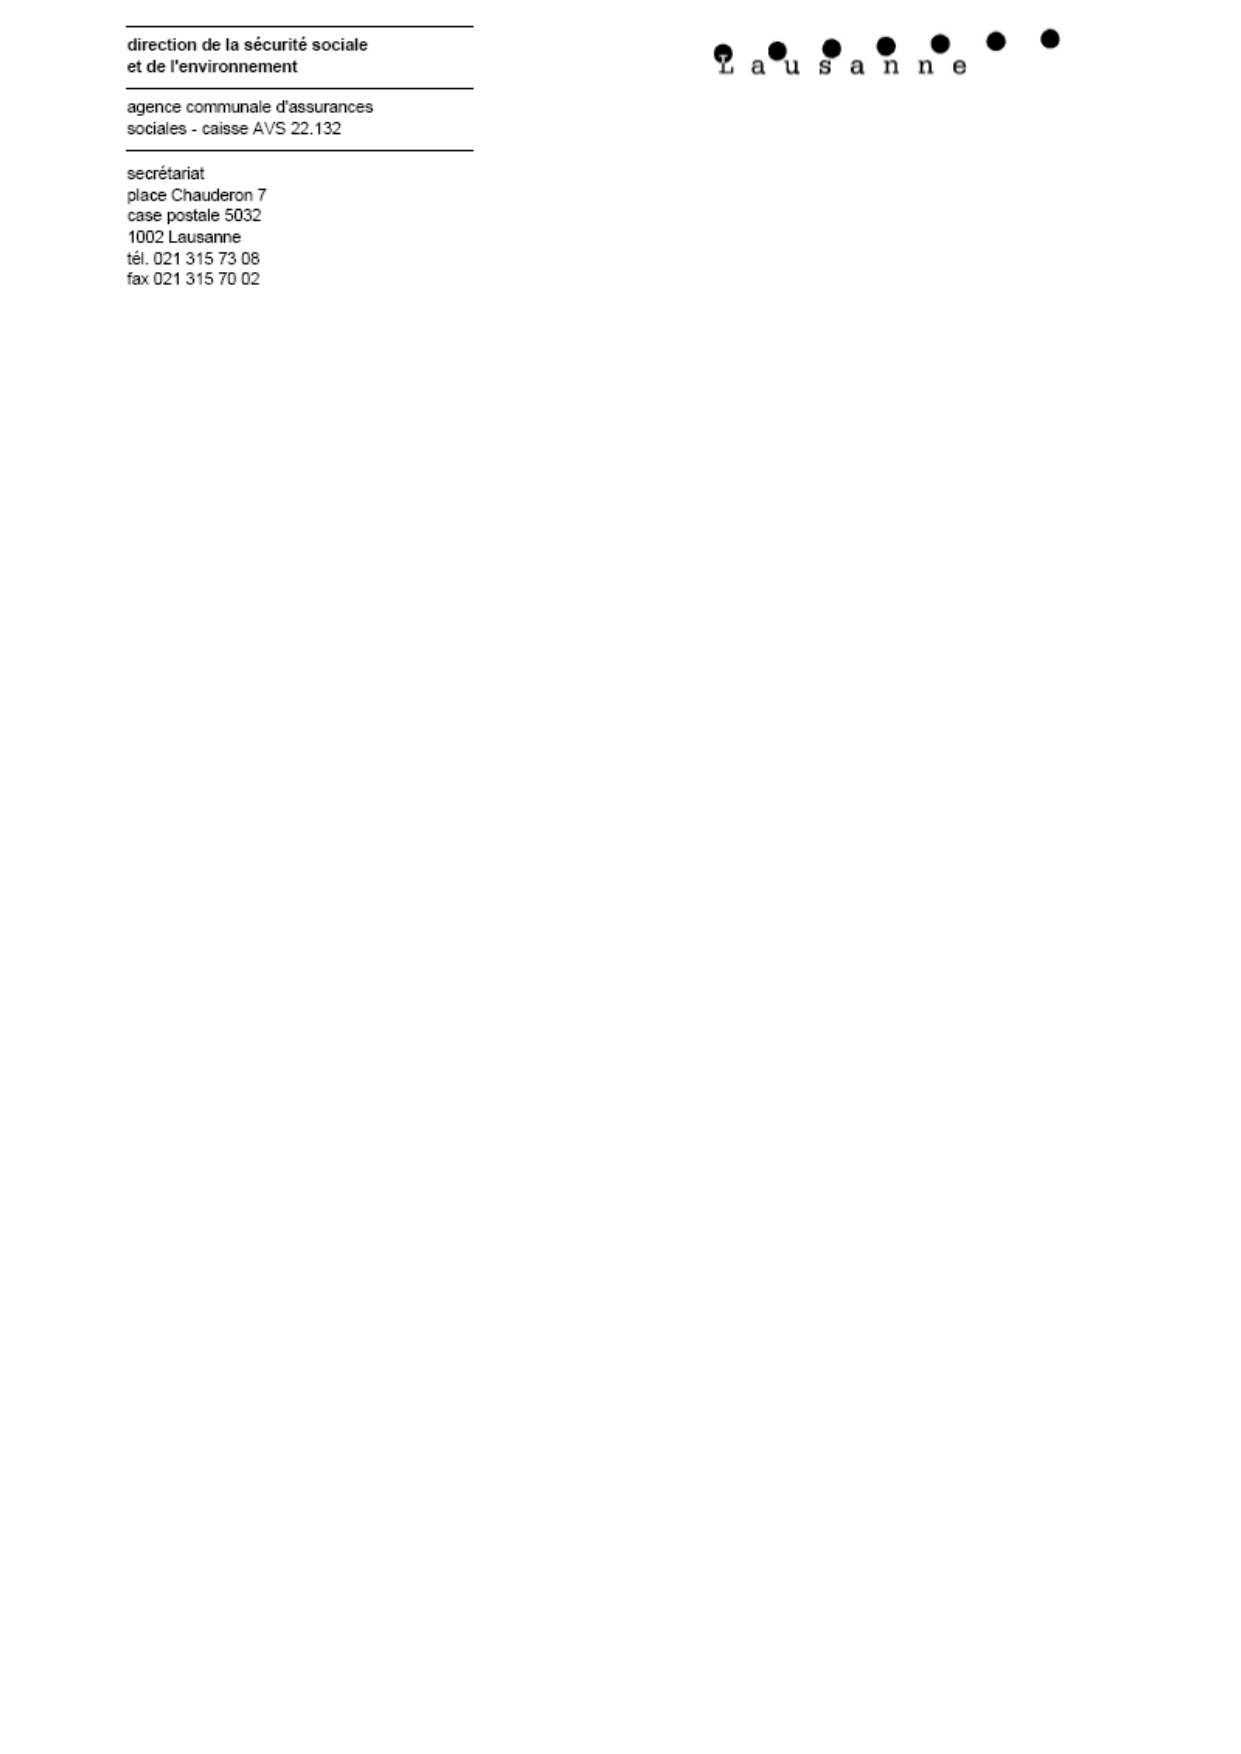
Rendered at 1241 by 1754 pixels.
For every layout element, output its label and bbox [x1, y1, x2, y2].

picture [120, 23, 480, 302]
picture [691, 20, 1067, 95]
